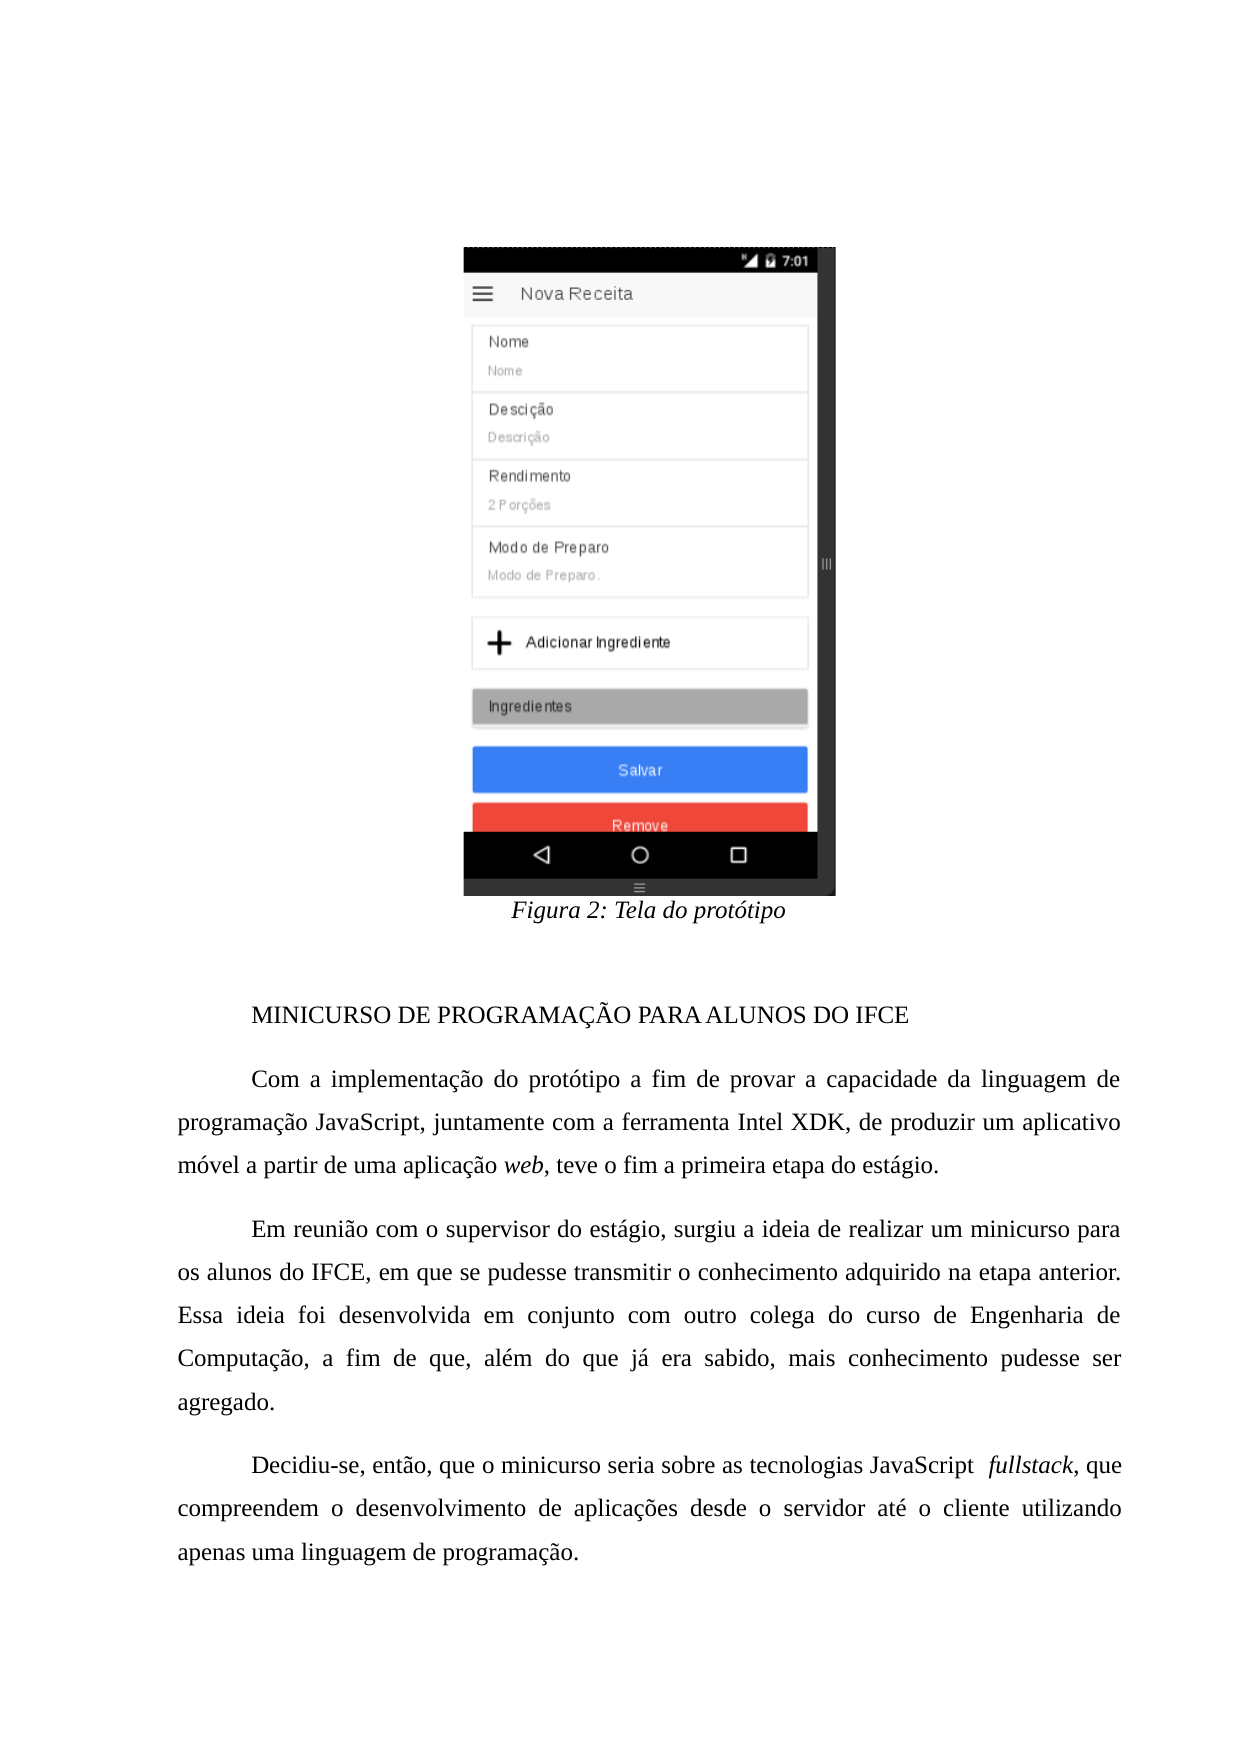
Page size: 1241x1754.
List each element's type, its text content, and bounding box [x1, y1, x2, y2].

text MINICURSO DE PROGRAMAÇÃO PARA ALUNOS DO IFCE [177, 1000, 1122, 1029]
text Em reunião com o supervisor do estágio, surgiu a ideia de realizar um minicurso para os alunos do IFCE, em que se pudesse transmitir o conhecimento adquirido na etapa anterior. Essa ideia foi desenvolvida em conjunto com outro colega do curso de Engenharia de Computação, a fim de que, além do que já era sabido, mais conhecimento pudesse ser agregado. [177, 1214, 1122, 1415]
text Figura 2: Tela do protótipo [463, 896, 836, 924]
text Com a implementação do protótipo a fim de provar a capacidade da linguagem de programação JavaScript, juntamente com a ferramenta Intel XDK, de produzir um aplicativo móvel a partir de uma aplicação web, teve o fim a primeira etapa do estágio. [177, 1064, 1122, 1179]
picture [463, 247, 836, 896]
text Decidiu-se, então, que o minicurso seria sobre as tecnologias JavaScript fullstack, que compreendem o desenvolvimento de aplicações desde o servidor até o cliente utilizando apenas uma linguagem de programação. [177, 1450, 1122, 1565]
